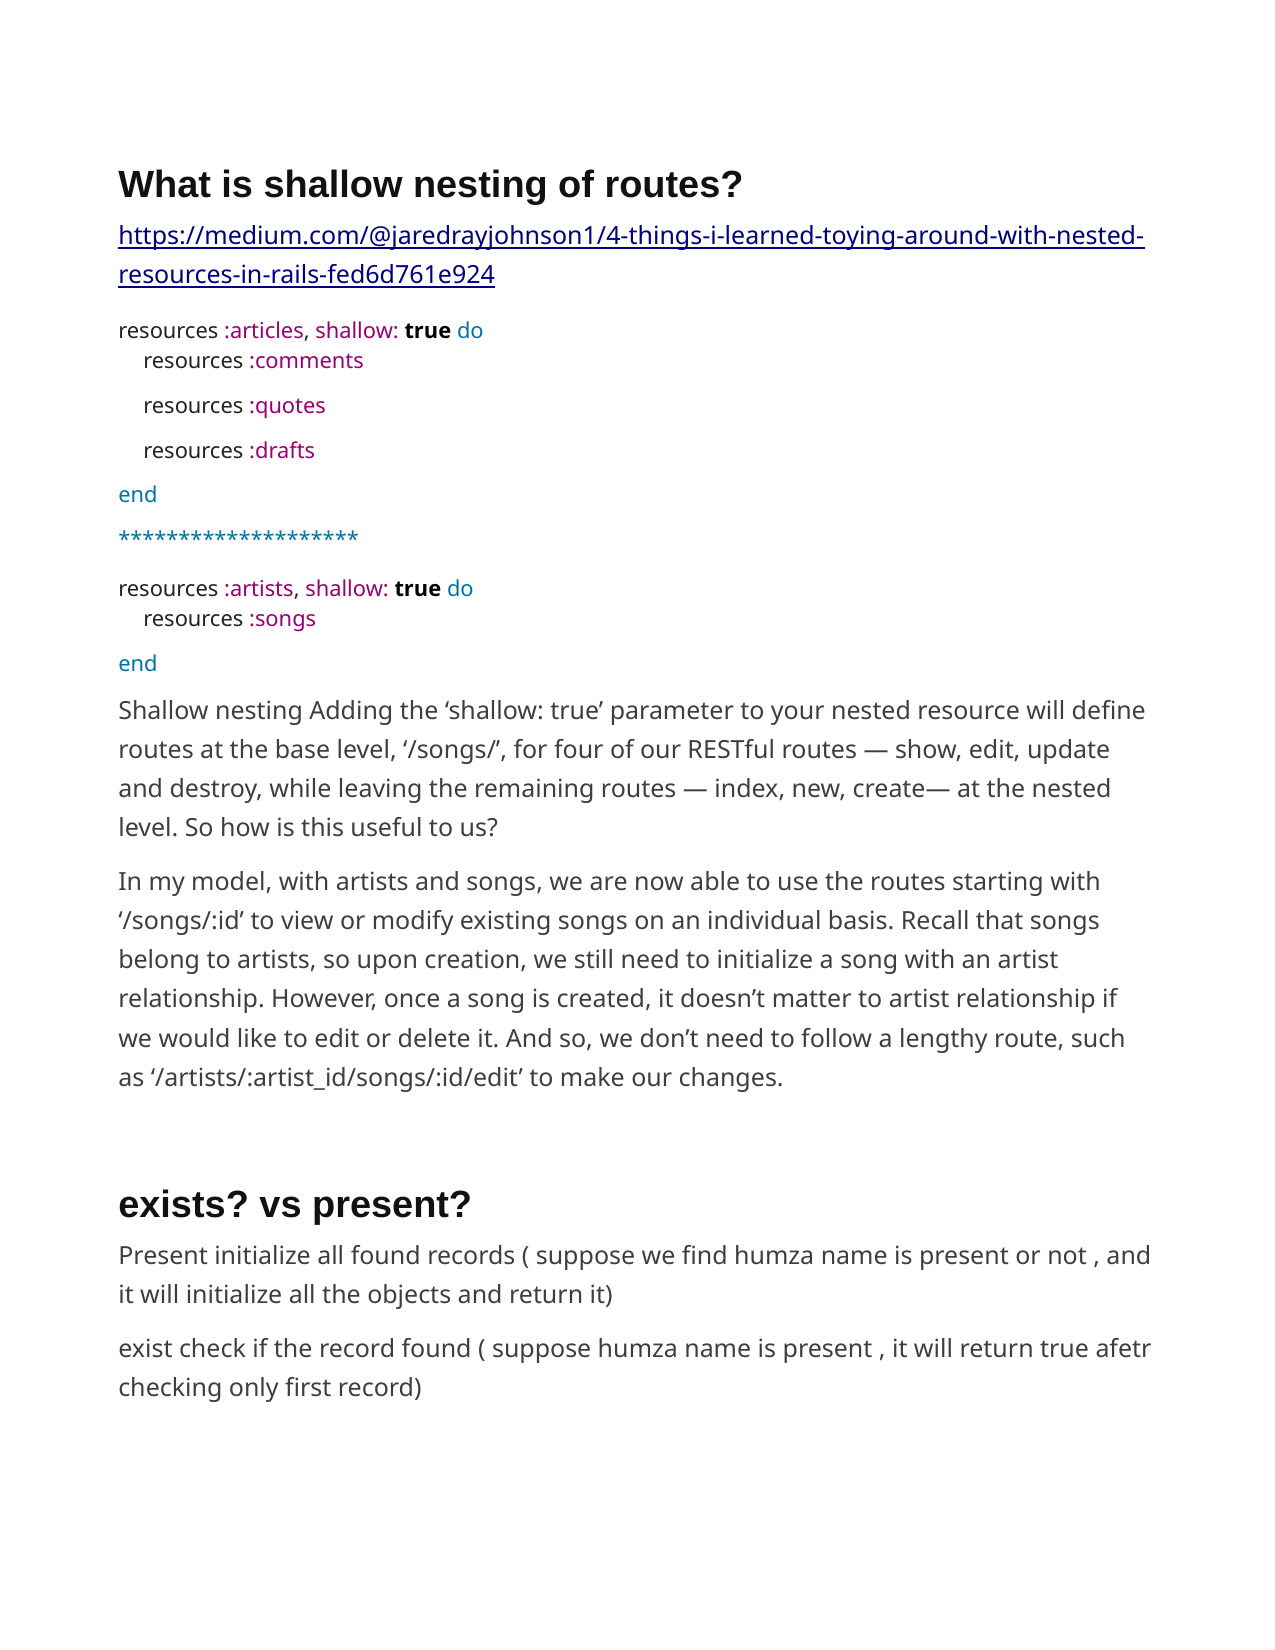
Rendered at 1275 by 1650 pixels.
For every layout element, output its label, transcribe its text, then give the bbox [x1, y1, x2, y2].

text Shallow nesting Adding the ‘shallow: true’ parameter to your nested resource will define routes at the base level, ‘/songs/’, for four of our RESTful routes — show, edit, update and destroy, while leaving the remaining routes — index, new, create— at the nested level. So how is this useful to us? [118, 692, 1157, 844]
subtitle What is shallow nesting of routes? [118, 118, 1157, 205]
text resources :songs [118, 603, 1157, 633]
text Present initialize all found records ( suppose we find humza name is present or not , and it will initialize all the objects and return it) [118, 1238, 1157, 1311]
text end [118, 648, 1157, 677]
text resources :quotes [118, 390, 1157, 420]
subtitle exists? vs present? [118, 1138, 1157, 1226]
text end [118, 479, 1157, 509]
text resources :comments [118, 345, 1157, 375]
text ******************** [118, 524, 1157, 554]
text exist check if the record found ( suppose humza name is present , it will return true afetr checking only first record) [118, 1331, 1157, 1404]
text https://medium.com/@jaredrayjohnson1/4-things-i-learned-toying-around-with-nested-resources-in-rails-fed6d761e924 [118, 218, 1157, 291]
text In my model, with artists and songs, we are now able to use the routes starting with ‘/songs/:id’ to view or modify existing songs on an individual basis. Recall that songs belong to artists, so upon creation, we still need to initialize a song with an artist relationship. However, once a song is created, it doesn’t matter to artist relationship if we would like to edit or delete it. And so, we don’t need to follow a lengthy route, such as ‘/artists/:artist_id/songs/:id/edit’ to make our changes. [118, 864, 1157, 1093]
text resources :artists, shallow: true do [118, 569, 1157, 603]
text resources :articles, shallow: true do [118, 311, 1157, 345]
text resources :drafts [118, 434, 1157, 464]
